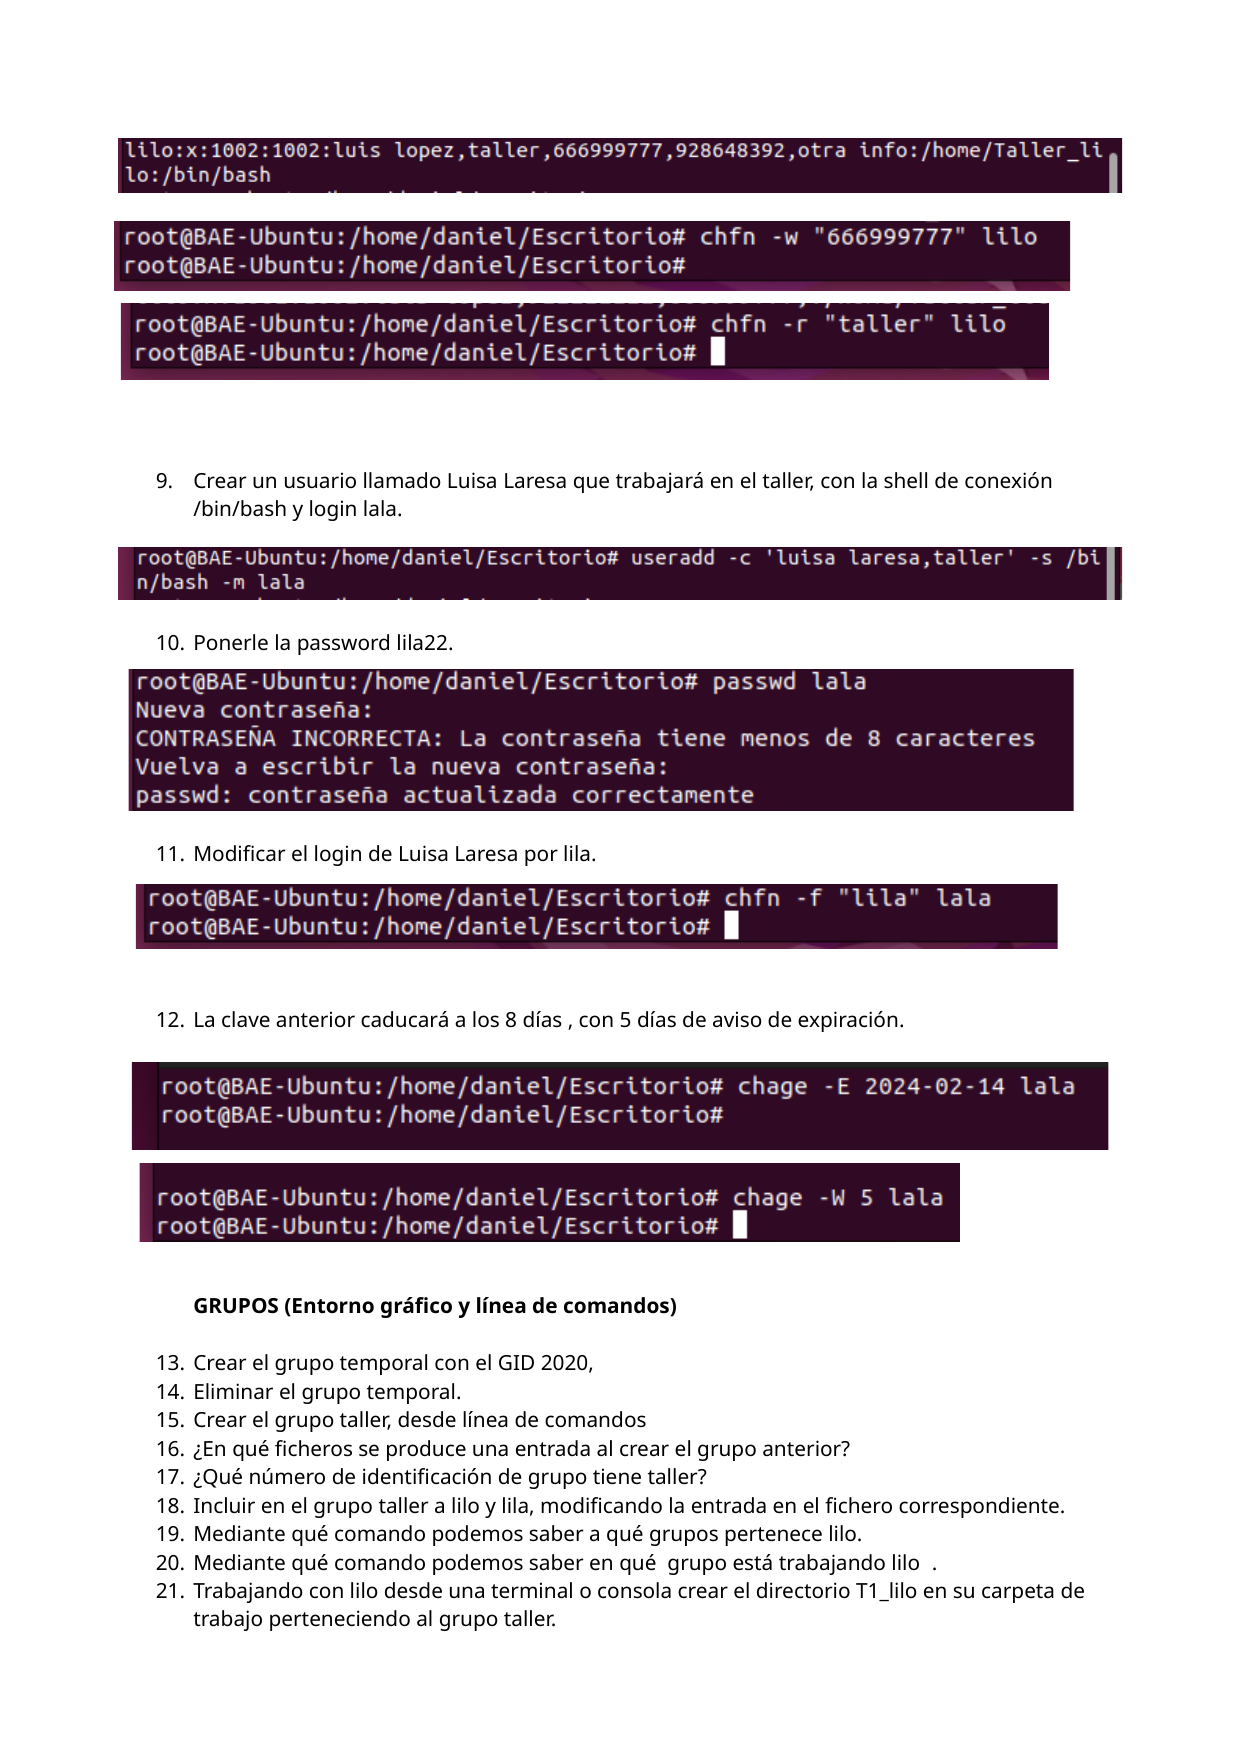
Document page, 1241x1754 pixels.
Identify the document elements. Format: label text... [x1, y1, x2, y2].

list Modificar el login de Luisa Laresa por lila. [156, 839, 1122, 867]
text GRUPOS (Entorno gráfico y línea de comandos) [193, 1292, 1122, 1320]
list La clave anterior caducará a los 8 días , con 5 días de aviso de expiración. [156, 1005, 1122, 1033]
picture [118, 138, 1123, 193]
picture [120, 303, 1049, 380]
list Mediante qué comando podemos saber en qué grupo está trabajando lilo . [156, 1548, 1122, 1576]
list Mediante qué comando podemos saber a qué grupos pertenece lilo. [156, 1519, 1122, 1548]
picture [135, 884, 1058, 949]
picture [118, 547, 1123, 600]
list ¿En qué ficheros se produce una entrada al crear el grupo anterior? [156, 1434, 1122, 1462]
list Trabajando con lilo desde una terminal o consola crear el directorio T1_lilo en su carpeta de trabajo perteneciendo al grupo taller. [156, 1576, 1122, 1633]
list ¿Qué número de identificación de grupo tiene taller? [156, 1462, 1122, 1491]
picture [139, 1163, 960, 1242]
picture [131, 1062, 1109, 1150]
list Crear el grupo taller, desde línea de comandos [156, 1405, 1122, 1434]
list Incluir en el grupo taller a lilo y lila, modificando la entrada en el fichero correspondiente. [156, 1491, 1122, 1519]
list Ponerle la password lila22. [156, 628, 1122, 656]
picture [128, 669, 1074, 811]
list Crear un usuario llamado Luisa Laresa que trabajará en el taller, con la shell de conexión /bin/bash y login lala. [156, 466, 1122, 523]
picture [114, 221, 1071, 291]
list Eliminar el grupo temporal. [156, 1377, 1122, 1405]
list Crear el grupo temporal con el GID 2020, [156, 1348, 1122, 1377]
